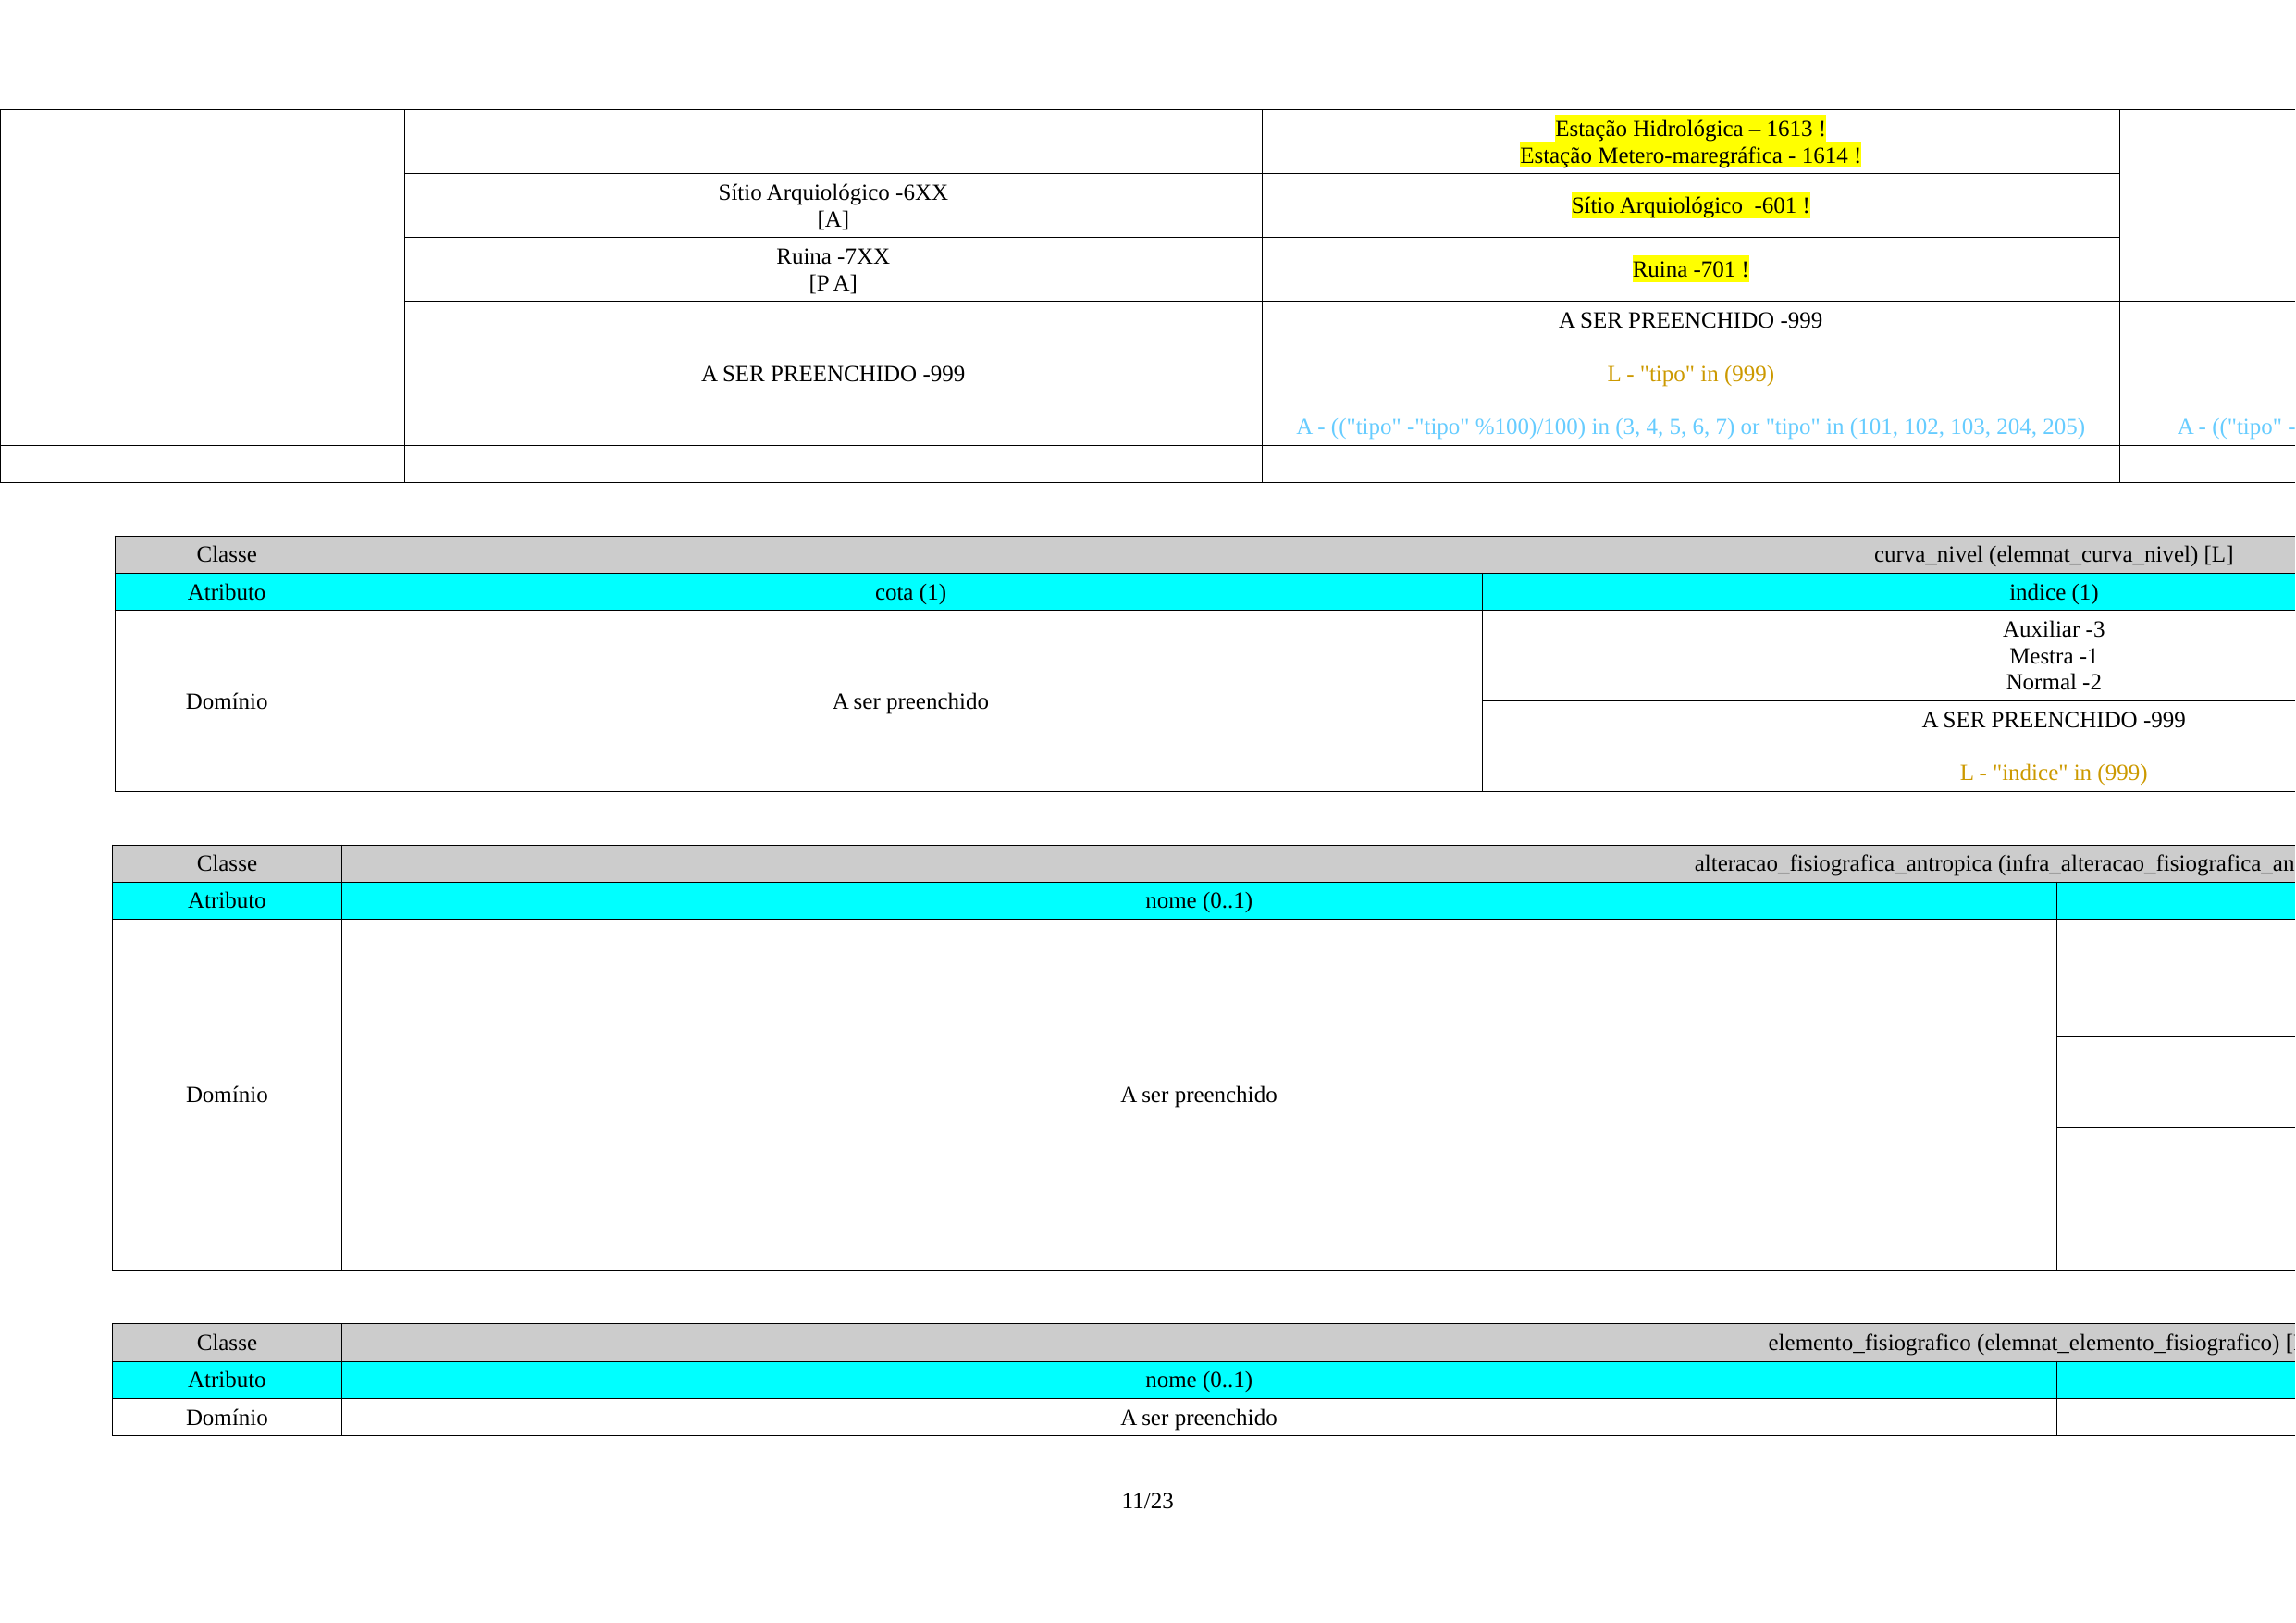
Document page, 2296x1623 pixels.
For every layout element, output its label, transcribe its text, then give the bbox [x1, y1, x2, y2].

table_cell Abandonada -1 ! Construída -3 Destruída -2 ! Em construção -4 ! [2120, 110, 2295, 301]
table_cell A SER PREENCHIDO -999 L - "tipo" in (999) A - (("tipo" -"tipo" %100)/100) in (3, 4, 5, 6, 7) or "tipo" in (101, 102, 103, 204, 205) [1263, 302, 2119, 445]
table_header curva_nivel (elemnat_curva_nivel) [L] [339, 537, 2295, 573]
table_cell [405, 446, 1262, 482]
table_cell nome (0..1) [342, 883, 2056, 919]
table_header alteracao_fisiografica_antropica (infra_alteracao_fisiografica_antropica) [LA] [342, 846, 2295, 882]
table_cell Ruina -7XX [P A] [405, 238, 1262, 301]
table_cell Domínio [113, 920, 341, 1270]
table_cell Estação Hidrológica – 1613 ! Estação Metero-maregráfica - 1614 ! [1263, 110, 2119, 173]
table_header Classe [113, 1324, 341, 1361]
table_cell Aterro -27 Corte -26 [L] [2057, 1037, 2295, 1126]
table_cell Domínio [113, 1399, 341, 1435]
table_header Classe [113, 846, 341, 882]
table_cell tipo (1) [2057, 1362, 2295, 1398]
table_cell A ser preenchido [339, 611, 1482, 791]
table_cell A ser preenchido [342, 1399, 2056, 1435]
table_cell Domínio [116, 611, 339, 791]
table_cell Sítio Arquiológico -6XX [A] [405, 174, 1262, 237]
table_cell A ser preenchido [342, 920, 2056, 1270]
table_cell Sítio Arquiológico -601 ! [1263, 174, 2119, 237]
table_cell nome (0..1) [342, 1362, 2056, 1398]
table_cell A ser preenchido [1, 110, 404, 445]
table_cell tipo (1) [2057, 883, 2295, 919]
table_cell A SER PREENCHIDO -999 L - "tipo" in (999) A - "tipo" in (4, 5, 6, 7, 8, 9, 10, 11, 13, 14, 15, 19, 20, 21, 22, 23, 25, 31, 33) [2057, 1128, 2295, 1270]
table_cell Caixa de empréstimo -24 Resíduo de bota-fora -28 Resíduo sólido em geral -29 [A] [2057, 920, 2295, 1035]
table_cell Auxiliar -3 Mestra -1 Normal -2 [1483, 611, 2295, 700]
table_cell Área aterrada -25 Area rochosa - lajedo -23 Dolina -15 Duna -16 [A] [2057, 1399, 2295, 1435]
table_cell A SER PREENCHIDO -999 L - "situacao_fisica" in (999) A - (("tipo" -"tipo" %100)/100) in (1, 2, 3, 4 ,5) and "situacao_fisica" in (1, 2, 4) [2120, 302, 2295, 445]
table_cell Atributo [113, 1362, 341, 1398]
table_cell cota (1) [339, 574, 1482, 610]
table_header Classe [116, 537, 339, 573]
table_cell Atributo [116, 574, 339, 610]
table_cell indice (1) [1483, 574, 2295, 610]
table_cell Ruina -701 ! [1263, 238, 2119, 301]
table_cell A SER PREENCHIDO -999 [405, 302, 1262, 445]
table_cell [1263, 446, 2119, 482]
table_cell Desconhecida -0 [2120, 446, 2295, 482]
table_cell [1, 446, 404, 482]
table_header elemento_fisiografico (elemnat_elemento_fisiografico) [PLA] [342, 1324, 2295, 1361]
table_cell [405, 110, 1262, 173]
table_cell A SER PREENCHIDO -999 L - "indice" in (999) [1483, 701, 2295, 791]
table_cell Atributo [113, 883, 341, 919]
